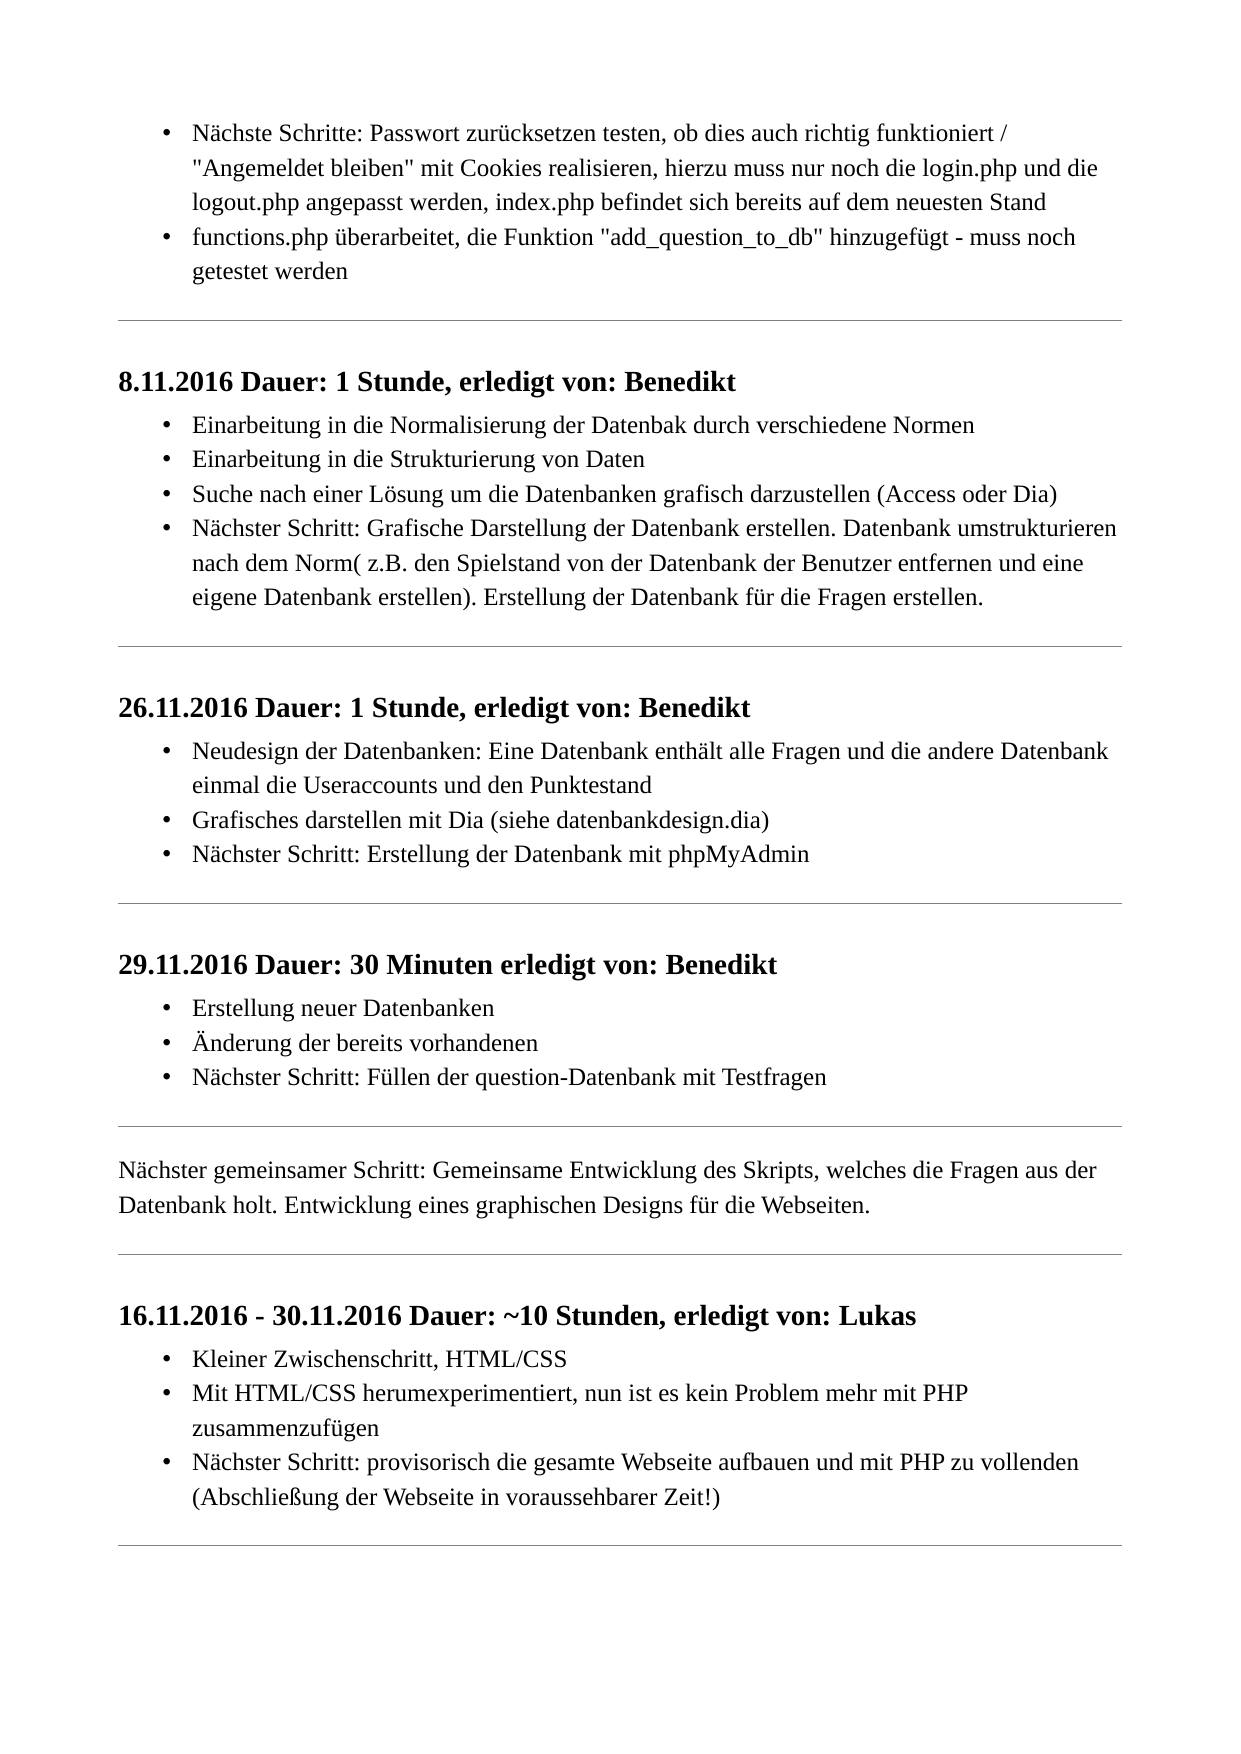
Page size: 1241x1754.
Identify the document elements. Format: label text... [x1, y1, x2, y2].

subtitle 16.11.2016 - 30.11.2016 Dauer: ~10 Stunden, erledigt von: Lukas [118, 1298, 1122, 1331]
list Nächster Schritt: Erstellung der Datenbank mit phpMyAdmin [162, 839, 1122, 868]
subtitle 8.11.2016 Dauer: 1 Stunde, erledigt von: Benedikt [118, 364, 1122, 397]
list Nächster Schritt: provisorisch die gesamte Webseite aufbauen und mit PHP zu vollenden (Abschließung der Webseite in voraussehbarer Zeit!) [162, 1447, 1122, 1511]
list Einarbeitung in die Normalisierung der Datenbak durch verschiedene Normen [162, 410, 1122, 439]
list Einarbeitung in die Strukturierung von Daten [162, 444, 1122, 473]
list Neudesign der Datenbanken: Eine Datenbank enthält alle Fragen und die andere Datenbank einmal die Useraccounts und den Punktestand [162, 736, 1122, 799]
list Nächste Schritte: Passwort zurücksetzen testen, ob dies auch richtig funktioniert / "Angemeldet bleiben" mit Cookies realisieren, hierzu muss nur noch die login.php und die logout.php angepasst werden, index.php befindet sich bereits auf dem neuesten Stand [162, 118, 1122, 216]
list Grafisches darstellen mit Dia (siehe datenbankdesign.dia) [162, 805, 1122, 834]
list functions.php überarbeitet, die Funktion "add_question_to_db" hinzugefügt - muss noch getestet werden [162, 222, 1122, 285]
list Nächster Schritt: Grafische Darstellung der Datenbank erstellen. Datenbank umstrukturieren nach dem Norm( z.B. den Spielstand von der Datenbank der Benutzer entfernen und eine eigene Datenbank erstellen). Erstellung der Datenbank für die Fragen erstellen. [162, 513, 1122, 611]
list Suche nach einer Lösung um die Datenbanken grafisch darzustellen (Access oder Dia) [162, 479, 1122, 508]
subtitle 26.11.2016 Dauer: 1 Stunde, erledigt von: Benedikt [118, 690, 1122, 724]
text Nächster gemeinsamer Schritt: Gemeinsame Entwicklung des Skripts, welches die Fragen aus der Datenbank holt. Entwicklung eines graphischen Designs für die Webseiten. [118, 1156, 1122, 1219]
subtitle 29.11.2016 Dauer: 30 Minuten erledigt von: Benedikt [118, 947, 1122, 981]
list Erstellung neuer Datenbanken [162, 993, 1122, 1022]
list Nächster Schritt: Füllen der question-Datenbank mit Testfragen [162, 1062, 1122, 1091]
list Änderung der bereits vorhandenen [162, 1028, 1122, 1057]
list Kleiner Zwischenschritt, HTML/CSS [162, 1344, 1122, 1373]
list Mit HTML/CSS herumexperimentiert, nun ist es kein Problem mehr mit PHP zusammenzufügen [162, 1378, 1122, 1442]
